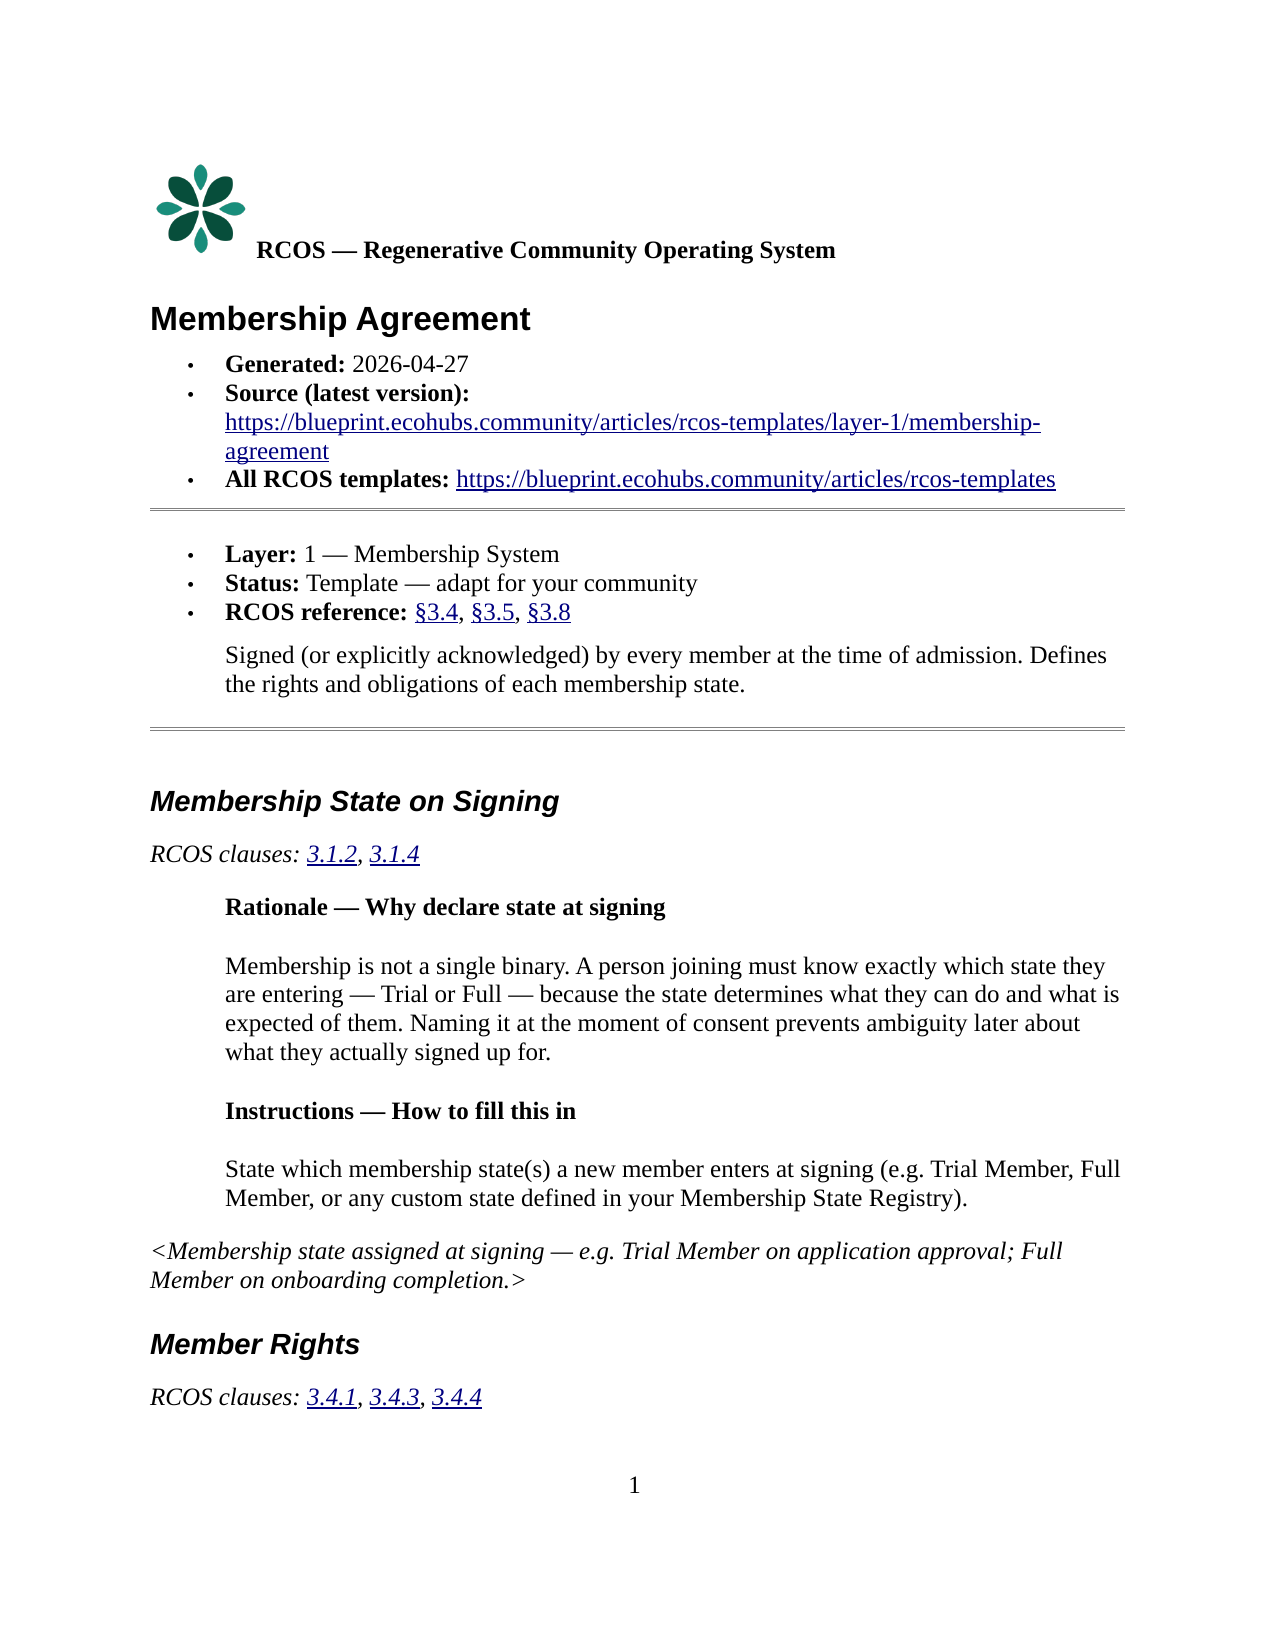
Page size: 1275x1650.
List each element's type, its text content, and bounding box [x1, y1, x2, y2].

text <Membership state assigned at signing — e.g. Trial Member on application approval; Full Member on onboarding completion.> [150, 1236, 1125, 1293]
text Signed (or explicitly acknowledged) by every member at the time of admission. Defines the rights and obligations of each membership state. [225, 641, 1125, 698]
text Instructions — How to fill this in [225, 1096, 1125, 1124]
subtitle Membership State on Signing [150, 784, 1125, 818]
list Source (latest version): https://blueprint.ecohubs.community/articles/rcos-templates/layer-1/membership-agreement [187, 378, 1125, 464]
picture [150, 158, 251, 259]
list All RCOS templates: https://blueprint.ecohubs.community/articles/rcos-templates [187, 464, 1125, 493]
text Rationale — Why declare state at signing [225, 892, 1125, 921]
list Layer: 1 — Membership System [187, 539, 1125, 568]
text RCOS clauses: 3.1.2, 3.1.4 [150, 839, 1125, 868]
list Generated: 2026-04-27 [187, 349, 1125, 378]
subtitle Membership Agreement [150, 298, 1125, 337]
text Membership is not a single binary. A person joining must know exactly which state they are entering — Trial or Full — because the state determines what they can do and what is expected of them. Naming it at the moment of consent prevents ambiguity later about what they actually signed up for. [225, 951, 1125, 1066]
list RCOS reference: §3.4, §3.5, §3.8 [187, 597, 1125, 626]
list Status: Template — adapt for your community [187, 568, 1125, 597]
text RCOS clauses: 3.4.1, 3.4.3, 3.4.4 [150, 1382, 1125, 1411]
text State which membership state(s) a new member enters at signing (e.g. Trial Member, Full Member, or any custom state defined in your Membership State Registry). [225, 1154, 1125, 1212]
subtitle Member Rights [150, 1327, 1125, 1361]
text RCOS — Regenerative Community Operating System [150, 159, 1125, 264]
